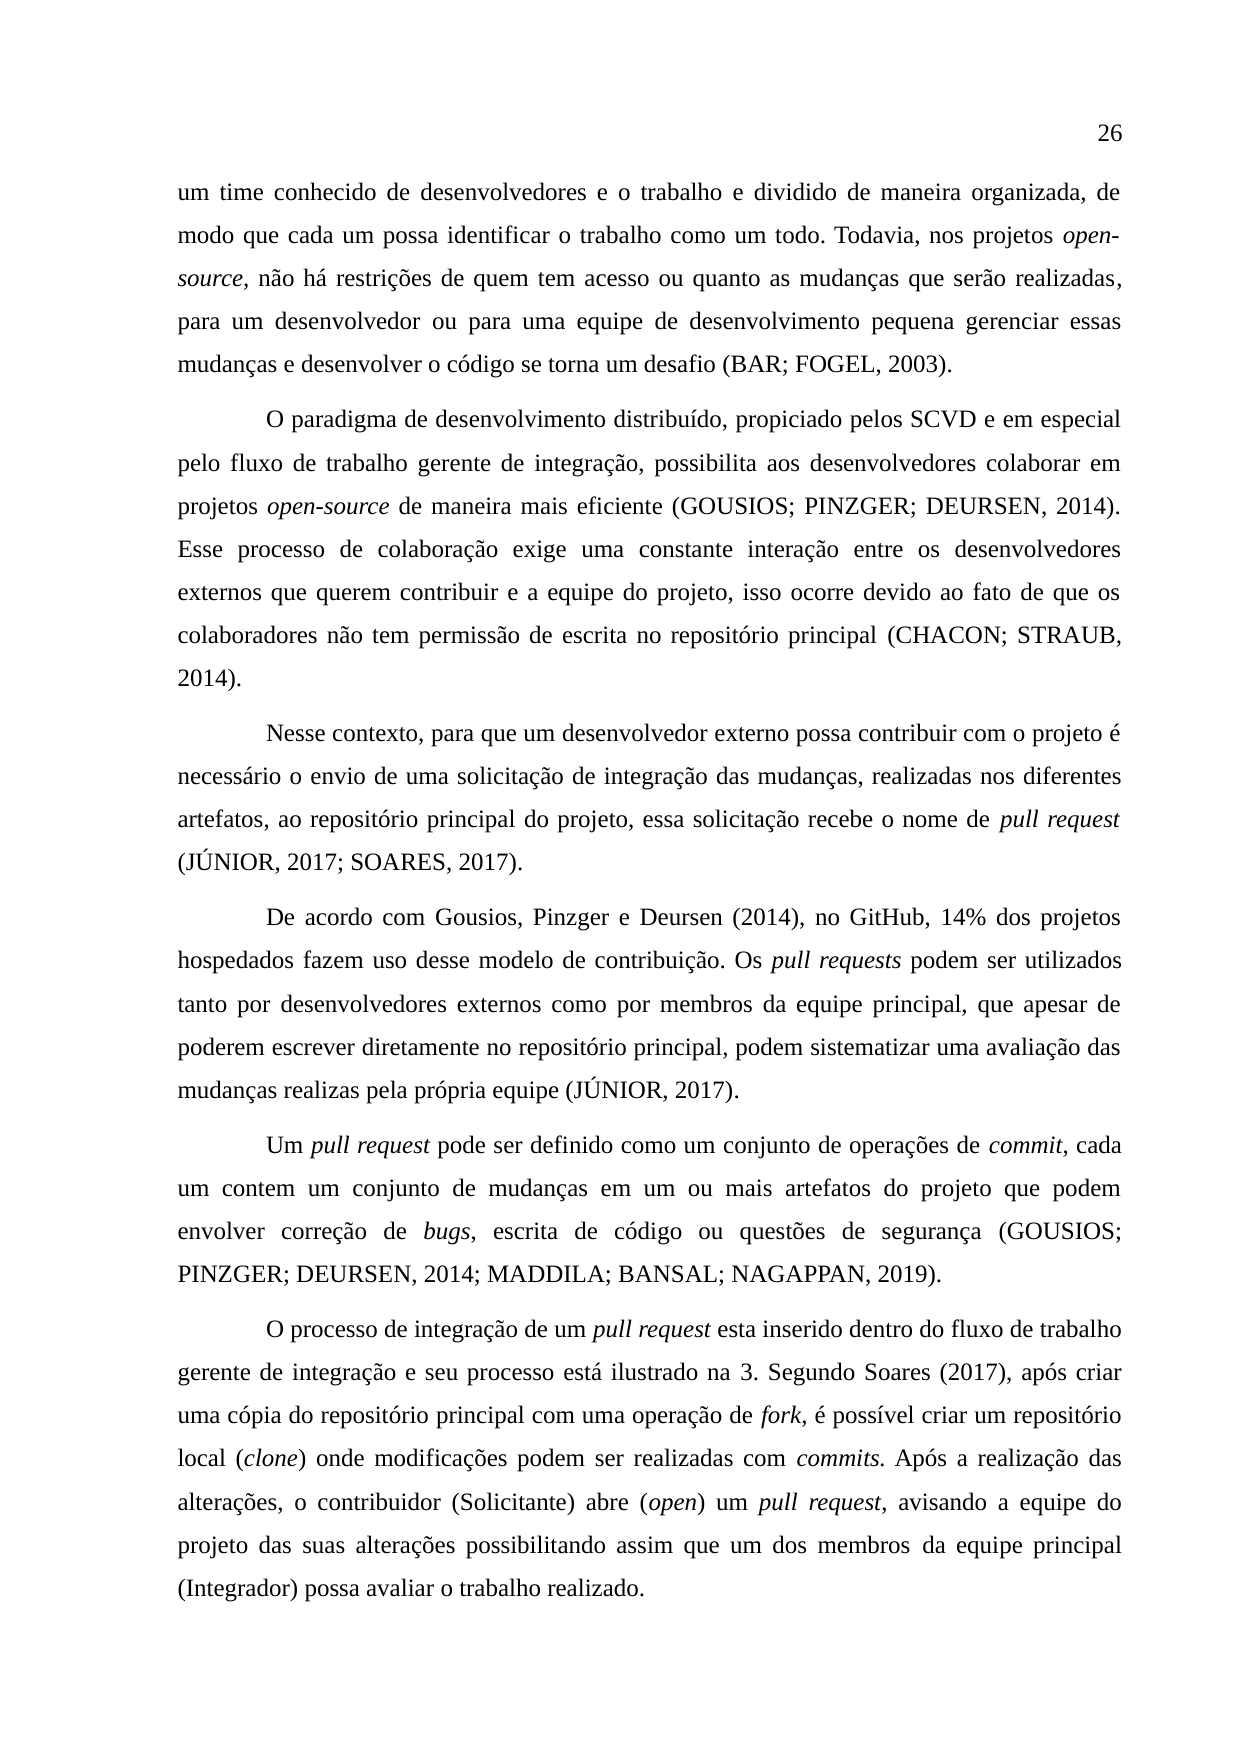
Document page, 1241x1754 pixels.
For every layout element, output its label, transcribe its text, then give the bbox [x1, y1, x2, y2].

text um time conhecido de desenvolvedores e o trabalho e dividido de maneira organizada, de modo que cada um possa identificar o trabalho como um todo. Todavia, nos projetos open-source, não há restrições de quem tem acesso ou quanto as mudanças que serão realizadas, para um desenvolvedor ou para uma equipe de desenvolvimento pequena gerenciar essas mudanças e desenvolver o código se torna um desafio (BAR; FOGEL, 2003). [177, 177, 1122, 378]
text Um pull request pode ser definido como um conjunto de operações de commit, cada um contem um conjunto de mudanças em um ou mais artefatos do projeto que podem envolver correção de bugs, escrita de código ou questões de segurança (GOUSIOS; PINZGER; DEURSEN, 2014; MADDILA; BANSAL; NAGAPPAN, 2019). [177, 1130, 1122, 1288]
text Nesse contexto, para que um desenvolvedor externo possa contribuir com o projeto é necessário o envio de uma solicitação de integração das mudanças, realizadas nos diferentes artefatos, ao repositório principal do projeto, essa solicitação recebe o nome de pull request (JÚNIOR, 2017; SOARES, 2017). [177, 718, 1122, 876]
text O processo de integração de um pull request esta inserido dentro do fluxo de trabalho gerente de integração e seu processo está ilustrado na Figura 3. Segundo Soares (2017), após criar uma cópia do repositório principal com uma operação de fork, é possível criar um repositório local (clone) onde modificações podem ser realizadas com commits. Após a realização das alterações, o contribuidor (Solicitante) abre (open) um pull request, avisando a equipe do projeto das suas alterações possibilitando assim que um dos membros da equipe principal (Integrador) possa avaliar o trabalho realizado. [177, 1314, 1122, 1602]
text De acordo com Gousios, Pinzger e Deursen (2014), no GitHub, 14% dos projetos hospedados fazem uso desse modelo de contribuição. Os pull requests podem ser utilizados tanto por desenvolvedores externos como por membros da equipe principal, que apesar de poderem escrever diretamente no repositório principal, podem sistematizar uma avaliação das mudanças realizas pela própria equipe (JÚNIOR, 2017). [177, 902, 1122, 1104]
text O paradigma de desenvolvimento distribuído, propiciado pelos SCVD e em especial pelo fluxo de trabalho gerente de integração, possibilita aos desenvolvedores colaborar em projetos open-source de maneira mais eficiente (GOUSIOS; PINZGER; DEURSEN, 2014). Esse processo de colaboração exige uma constante interação entre os desenvolvedores externos que querem contribuir e a equipe do projeto, isso ocorre devido ao fato de que os colaboradores não tem permissão de escrita no repositório principal (CHACON; STRAUB, 2014). [177, 404, 1122, 692]
